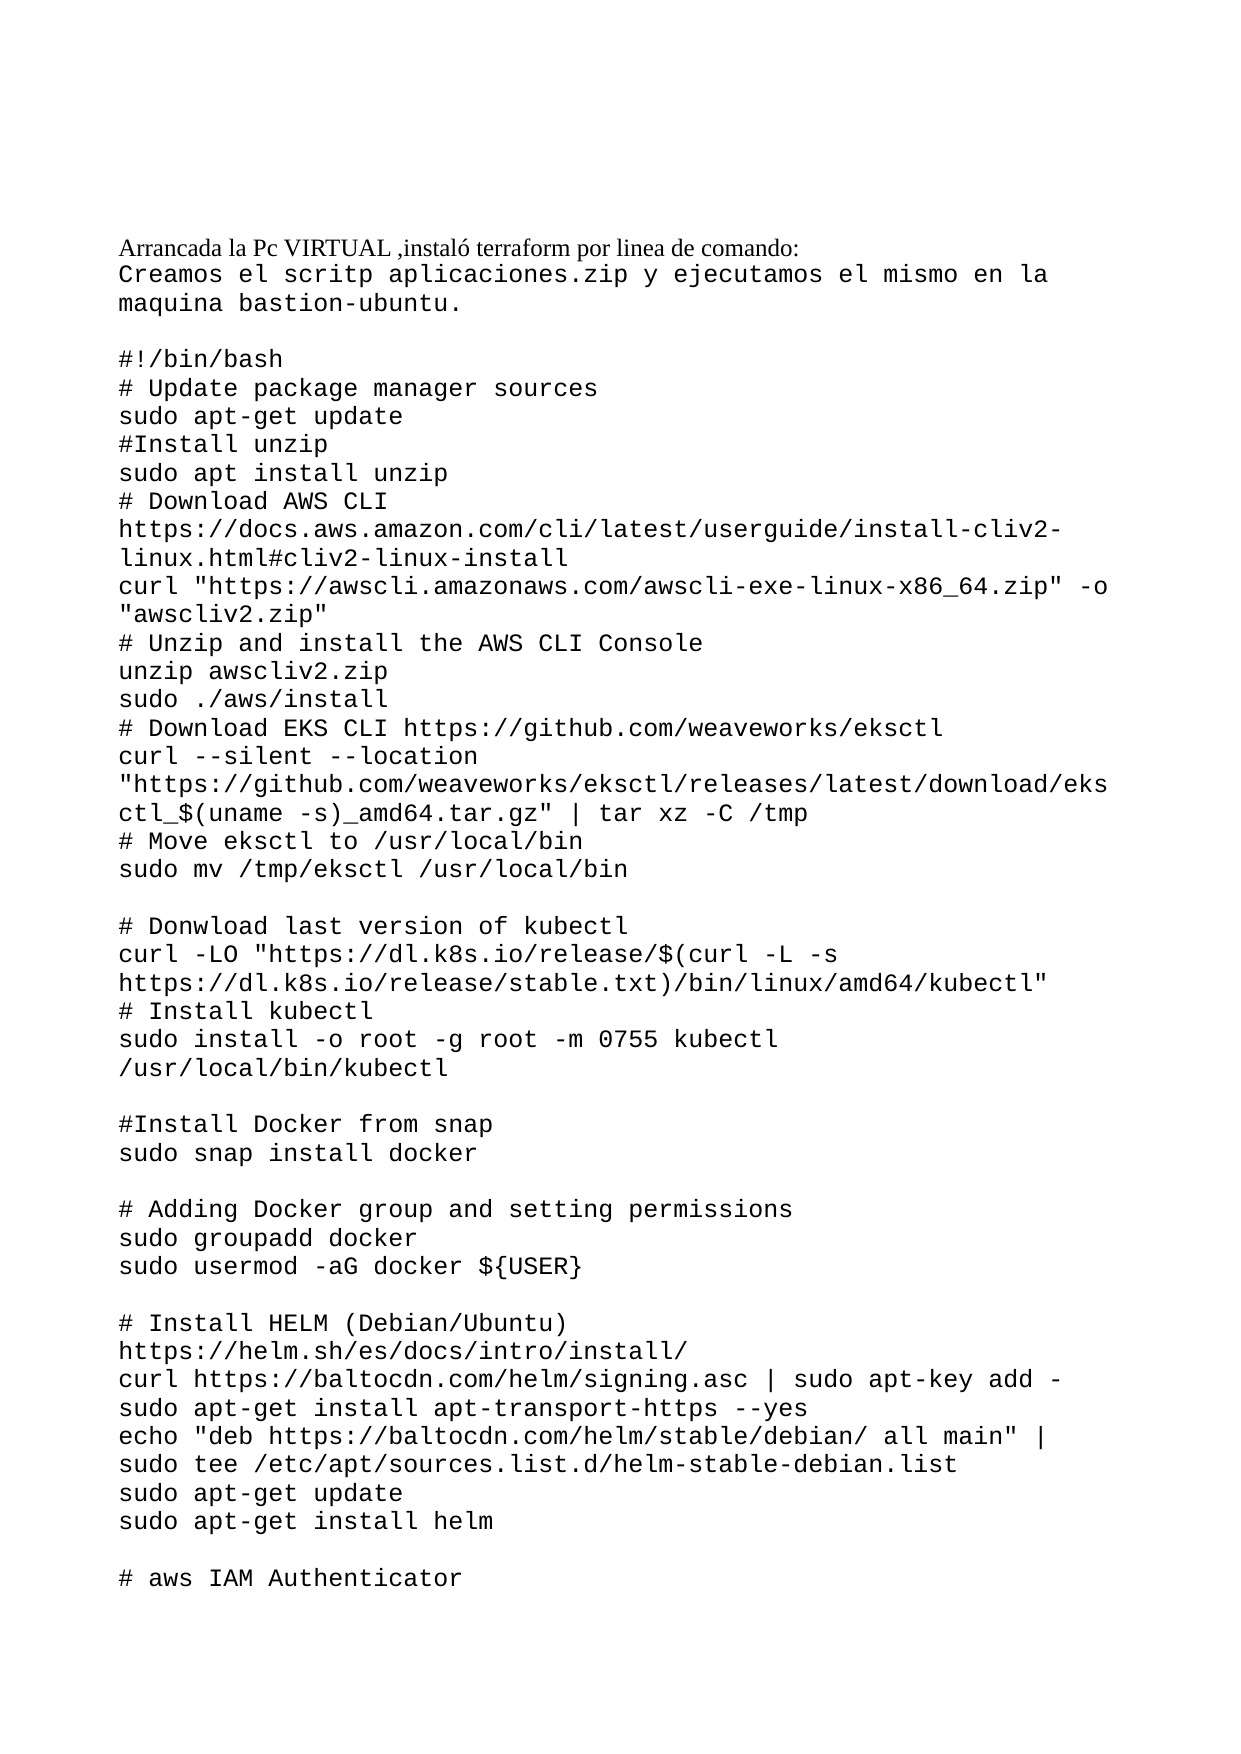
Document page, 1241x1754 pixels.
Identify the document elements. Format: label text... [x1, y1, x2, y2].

text #Install unzip [118, 432, 1122, 460]
text # Adding Docker group and setting permissions [118, 1197, 1122, 1225]
text #Install Docker from snap [118, 1112, 1122, 1140]
text sudo apt-get install apt-transport-https --yes [118, 1395, 1122, 1423]
text #!/bin/bash [118, 347, 1122, 375]
text # Install kubectl [118, 998, 1122, 1027]
text # Donwload last version of kubectl [118, 913, 1122, 942]
text Creamos el scritp aplicaciones.zip y ejecutamos el mismo en la maquina bastion-ubuntu. [118, 262, 1122, 318]
text # Update package manager sources [118, 375, 1122, 403]
text sudo usermod -aG docker ${USER} [118, 1253, 1122, 1282]
text sudo apt install unzip [118, 460, 1122, 488]
text # Install HELM (Debian/Ubuntu) https://helm.sh/es/docs/intro/install/ [118, 1310, 1122, 1367]
text curl --silent --location "https://github.com/weaveworks/eksctl/releases/latest/download/eksctl_$(uname -s)_amd64.tar.gz" | tar xz -C /tmp [118, 743, 1122, 828]
text # Move eksctl to /usr/local/bin [118, 828, 1122, 857]
text sudo apt-get update [118, 1480, 1122, 1508]
text # Download AWS CLI https://docs.aws.amazon.com/cli/latest/userguide/install-cliv2-linux.html#cliv2-linux-install [118, 488, 1122, 573]
text # Download EKS CLI https://github.com/weaveworks/eksctl [118, 715, 1122, 743]
text # aws IAM Authenticator [118, 1565, 1122, 1593]
text Arrancada la Pc VIRTUAL ,instaló terraform por linea de comando: [118, 233, 1122, 262]
text curl https://baltocdn.com/helm/signing.asc | sudo apt-key add - [118, 1367, 1122, 1395]
text echo "deb https://baltocdn.com/helm/stable/debian/ all main" | sudo tee /etc/apt/sources.list.d/helm-stable-debian.list [118, 1423, 1122, 1480]
text sudo install -o root -g root -m 0755 kubectl /usr/local/bin/kubectl [118, 1027, 1122, 1083]
text sudo apt-get install helm [118, 1508, 1122, 1537]
text sudo groupadd docker [118, 1225, 1122, 1253]
text # Unzip and install the AWS CLI Console [118, 630, 1122, 658]
text curl -LO "https://dl.k8s.io/release/$(curl -L -s https://dl.k8s.io/release/stable.txt)/bin/linux/amd64/kubectl" [118, 942, 1122, 998]
text sudo snap install docker [118, 1140, 1122, 1168]
text sudo ./aws/install [118, 687, 1122, 715]
text unzip awscliv2.zip [118, 658, 1122, 687]
text sudo mv /tmp/eksctl /usr/local/bin [118, 857, 1122, 885]
text sudo apt-get update [118, 403, 1122, 432]
text curl "https://awscli.amazonaws.com/awscli-exe-linux-x86_64.zip" -o "awscliv2.zip" [118, 573, 1122, 630]
